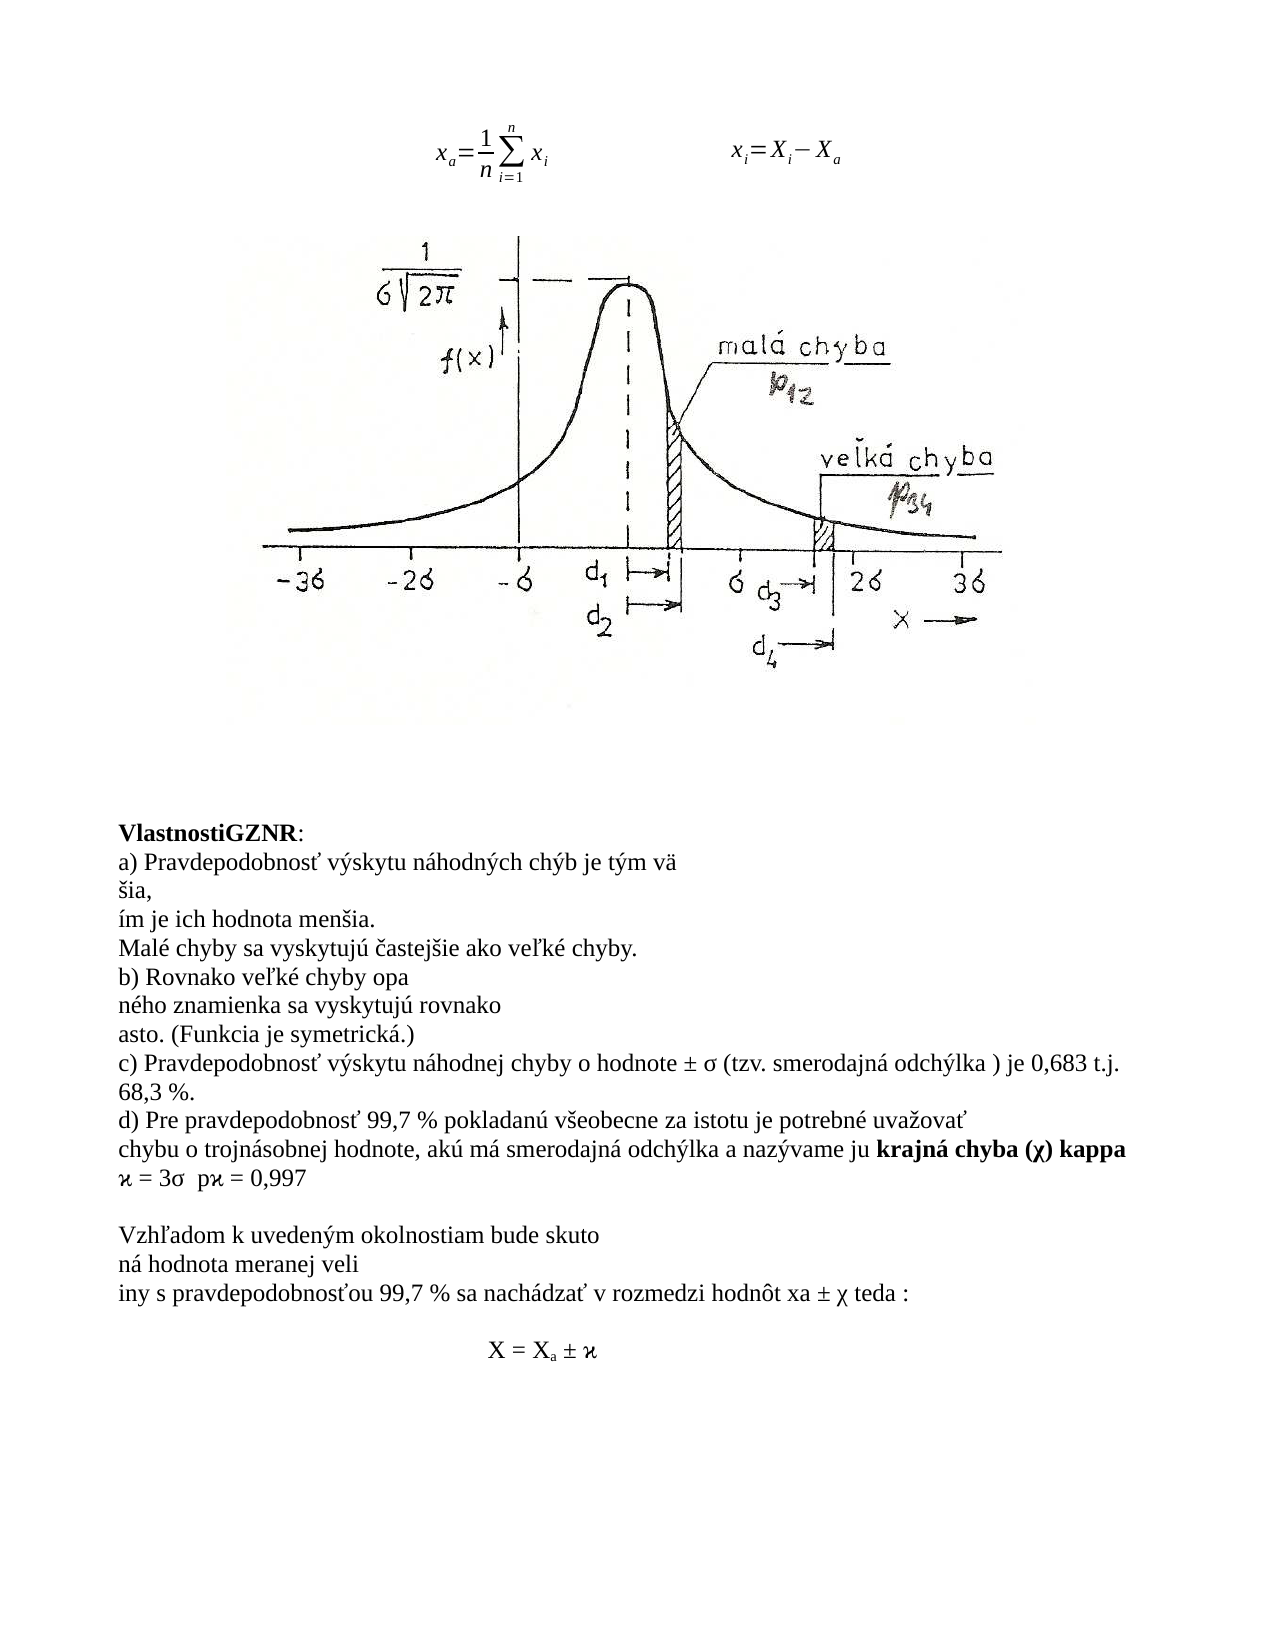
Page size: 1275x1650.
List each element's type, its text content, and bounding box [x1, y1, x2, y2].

text ná hodnota meranej veli [118, 1249, 1157, 1278]
text Vzhľadom k uvedeným okolnostiam bude skuto [118, 1220, 1157, 1249]
text ϰ = 3σ pϰ = 0,997 [118, 1163, 1157, 1192]
text ného znamienka sa vyskytujú rovnako [118, 990, 1157, 1019]
text c) Pravdepodobnosť výskytu náhodnej chyby o hodnote ± σ (tzv. smerodajná odchýlka ) je 0,683 t.j. 68,3 %. [118, 1048, 1157, 1105]
text b) Rovnako veľké chyby opa [118, 962, 1157, 990]
text ím je ich hodnota menšia. [118, 904, 1157, 933]
text VlastnostiGZNR: [118, 818, 1157, 847]
text a) Pravdepodobnosť výskytu náhodných chýb je tým vä [118, 847, 1157, 875]
text asto. (Funkcia je symetrická.) [118, 1019, 1157, 1048]
text d) Pre pravdepodobnosť 99,7 % pokladanú všeobecne za istotu je potrebné uvažovať [118, 1105, 1157, 1134]
text chybu o trojnásobnej hodnote, akú má smerodajná odchýlka a nazývame ju krajná chyba (χ) kappa [118, 1134, 1157, 1163]
text iny s pravdepodobnosťou 99,7 % sa nachádzať v rozmedzi hodnôt xa ± χ teda : [118, 1278, 1157, 1307]
text šia, [118, 875, 1157, 904]
text X = Xa ± ϰ [118, 1335, 1157, 1364]
text Malé chyby sa vyskytujú častejšie ako veľké chyby. [118, 933, 1157, 962]
